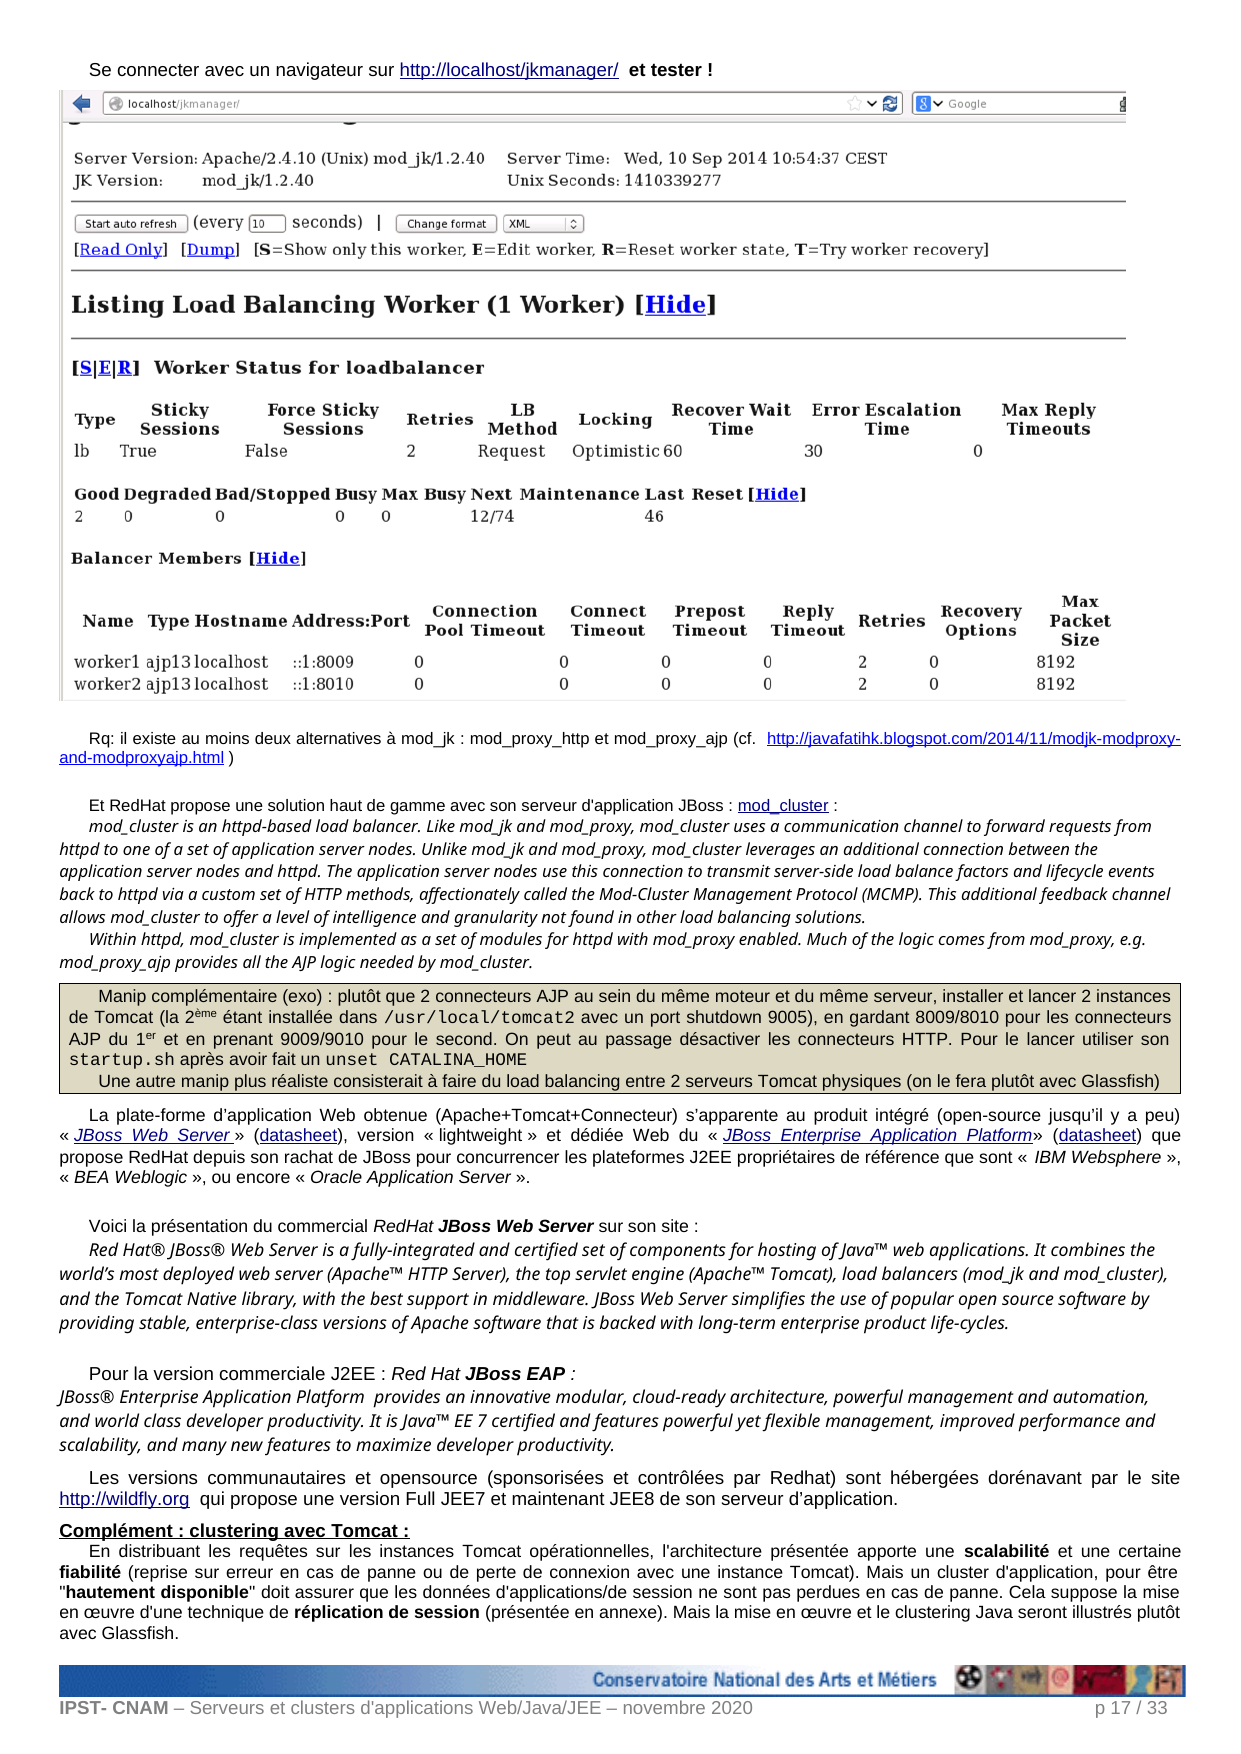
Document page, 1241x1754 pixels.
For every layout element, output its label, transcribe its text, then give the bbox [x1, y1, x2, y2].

picture [59, 90, 1126, 701]
text La plate-forme d’application Web obtenue (Apache+Tomcat+Connecteur) s’apparente au produit intégré (open-source jusqu’il y a peu) « JBoss Web Server » (datasheet), version « lightweight » et dédiée Web du « JBoss Enterprise Application Platform» (datasheet) que propose RedHat depuis son rachat de JBoss pour concurrencer les plateformes J2EE propriétaires de référence que sont « IBM Websphere », « BEA Weblogic », ou encore « Oracle Application Server ». [59, 1104, 1181, 1187]
text Pour la version commerciale J2EE : Red Hat JBoss EAP : [59, 1363, 1181, 1384]
text JBoss® Enterprise Application Platform provides an innovative modular, cloud-ready architecture, powerful management and automation, and world class developer productivity. It is Java™ EE 7 certified and features powerful yet flexible management, improved performance and scalability, and many new features to maximize developer productivity. [59, 1384, 1181, 1457]
text Les versions communautaires et opensource (sponsorisées et contrôlées par Redhat) sont hébergées dorénavant par le site http://wildfly.org qui propose une version Full JEE7 et maintenant JEE8 de son serveur d’application. [59, 1467, 1181, 1510]
text En distribuant les requêtes sur les instances Tomcat opérationnelles, l'architecture présentée apporte une scalabilité et une certaine fiabilité (reprise sur erreur en cas de panne ou de perte de connexion avec une instance Tomcat). Mais un cluster d'application, pour être "hautement disponible" doit assurer que les données d'applications/de session ne sont pas perdues en cas de panne. Cela suppose la mise en œuvre d'une technique de réplication de session (présentée en annexe). Mais la mise en œuvre et le clustering Java seront illustrés plutôt avec Glassfish. [59, 1541, 1181, 1643]
text Se connecter avec un navigateur sur http://localhost/jkmanager/ et tester ! [59, 59, 1181, 81]
text Red Hat® JBoss® Web Server is a fully-integrated and certified set of components for hosting of Java™ web applications. It combines the world’s most deployed web server (Apache™ HTTP Server), the top servlet engine (Apache™ Tomcat), load balancers (mod_jk and mod_cluster), and the Tomcat Native library, with the best support in middleware. JBoss Web Server simplifies the use of popular open source software by providing stable, enterprise-class versions of Apache software that is backed with long-term enterprise product life-cycles. [59, 1236, 1181, 1334]
text Within httpd, mod_cluster is implemented as a set of modules for httpd with mod_proxy enabled. Much of the logic comes from mod_proxy, e.g. mod_proxy_ajp provides all the AJP logic needed by mod_cluster. [59, 928, 1181, 973]
text Une autre manip plus réaliste consisterait à faire du load balancing entre 2 serveurs Tomcat physiques (on le fera plutôt avec Glassfish) [60, 1068, 1180, 1093]
text Manip complémentaire (exo) : plutôt que 2 connecteurs AJP au sein du même moteur et du même serveur, installer et lancer 2 instances de Tomcat (la 2ème étant installée dans /usr/local/tomcat2 avec un port shutdown 9005), en gardant 8009/8010 pour les connecteurs AJP du 1er et en prenant 9009/9010 pour le second. On peut au passage désactiver les connecteurs HTTP. Pour le lancer utiliser son startup.sh après avoir fait un unset CATALINA_HOME [60, 984, 1180, 1068]
text Rq: il existe au moins deux alternatives à mod_jk : mod_proxy_http et mod_proxy_ajp (cf. http://javafatihk.blogspot.com/2014/11/modjk-modproxy-and-modproxyajp.html ) [59, 728, 1181, 767]
text mod_cluster is an httpd-based load balancer. Like mod_jk and mod_proxy, mod_cluster uses a communication channel to forward requests from httpd to one of a set of application server nodes. Unlike mod_jk and mod_proxy, mod_cluster leverages an additional connection between the application server nodes and httpd. The application server nodes use this connection to transmit server-side load balance factors and lifecycle events back to httpd via a custom set of HTTP methods, affectionately called the Mod-Cluster Management Protocol (MCMP). This additional feedback channel allows mod_cluster to offer a level of intelligence and granularity not found in other load balancing solutions. [59, 814, 1181, 928]
text Voici la présentation du commercial RedHat JBoss Web Server sur son site : [59, 1216, 1181, 1236]
text Et RedHat propose une solution haut de gamme avec son serveur d'application JBoss : mod_cluster : [59, 795, 1181, 814]
text Complément : clustering avec Tomcat : [59, 1519, 1181, 1541]
